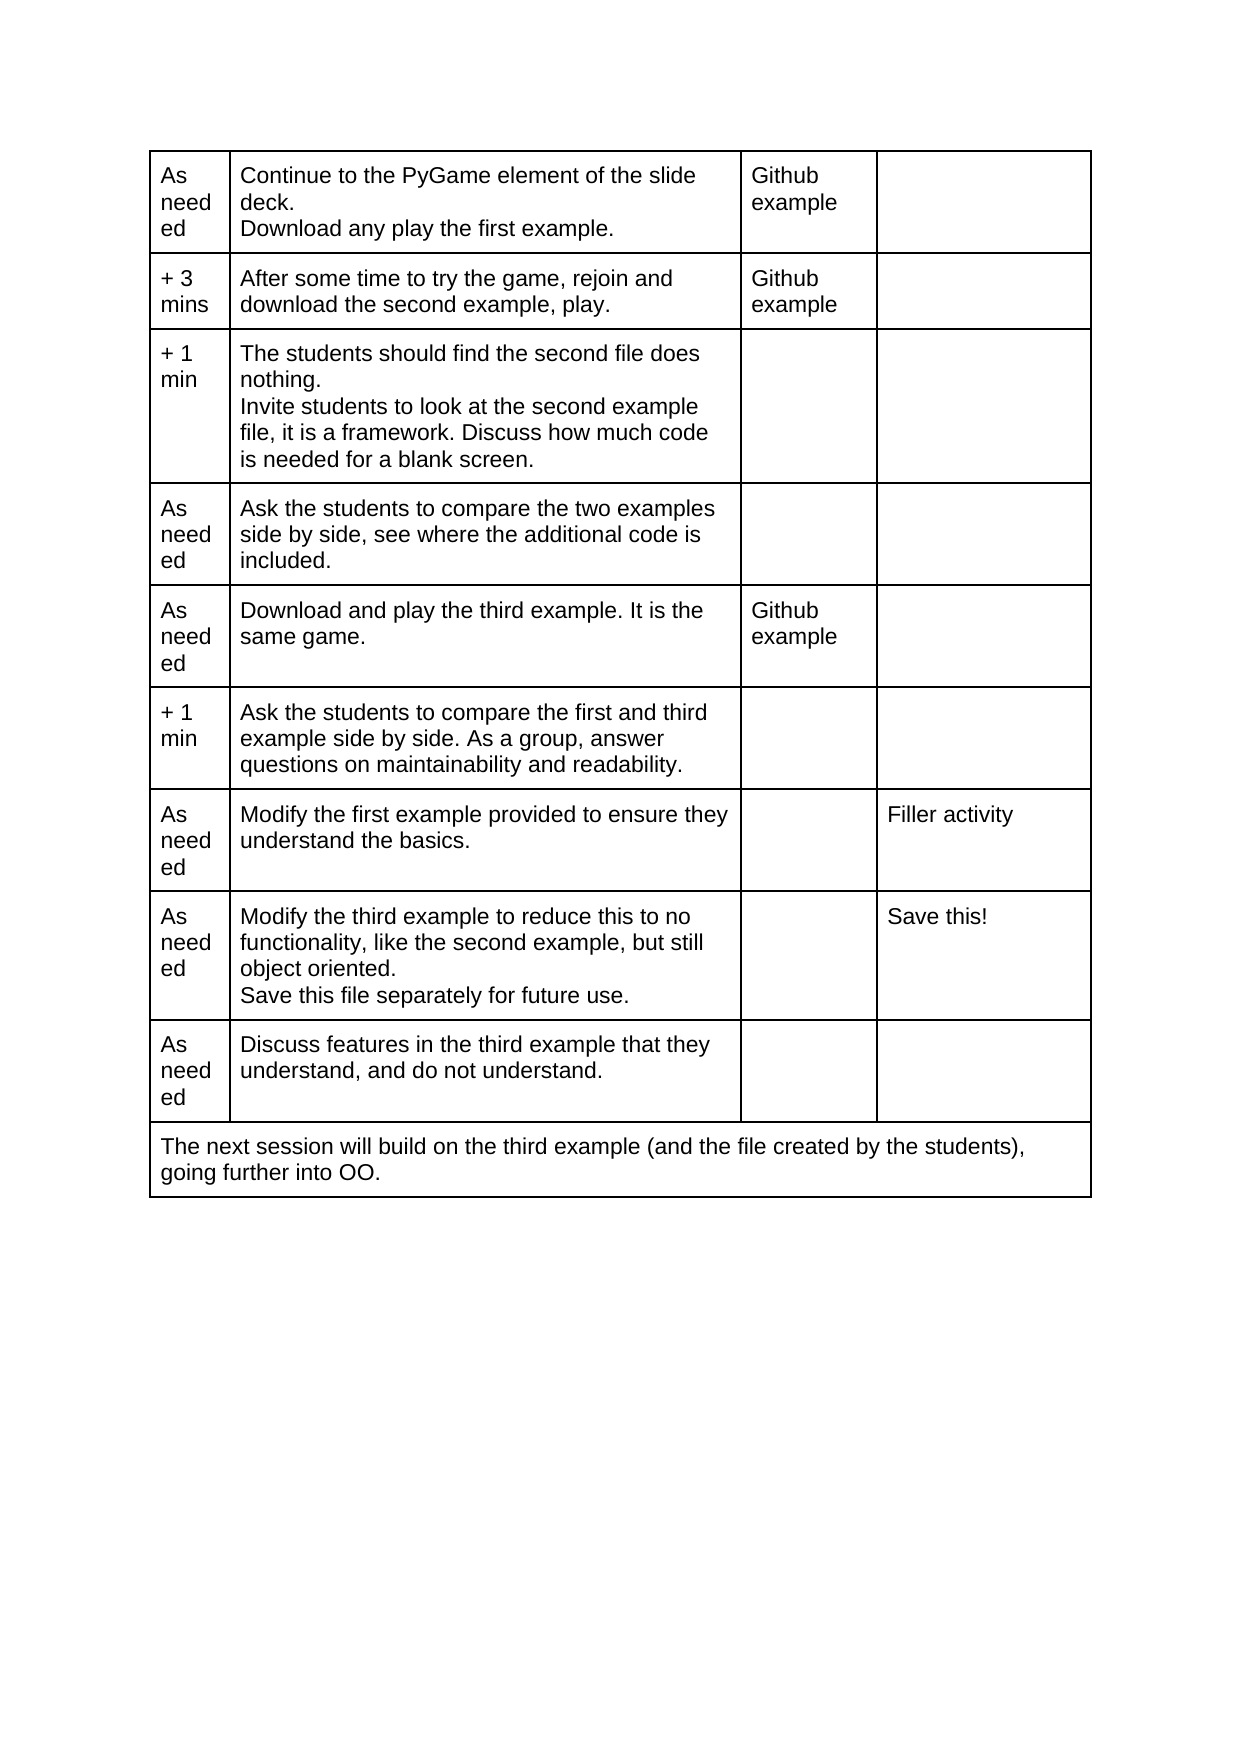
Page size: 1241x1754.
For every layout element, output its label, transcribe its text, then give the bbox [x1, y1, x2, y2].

table_cell Github example [742, 586, 876, 686]
table_cell Ask the students to compare the two examples side by side, see where the additional code is included. [231, 484, 740, 584]
table_cell As needed [151, 892, 229, 1018]
table_cell Download and play the third example. It is the same game. [231, 586, 740, 686]
table_cell [878, 484, 1090, 584]
table_cell [742, 892, 876, 1018]
table_cell [742, 330, 876, 482]
table_cell + 3 mins [151, 254, 229, 328]
table_cell The students should find the second file does nothing. Invite students to look at the second example file, it is a framework. Discuss how much code is needed for a blank screen. [231, 330, 740, 482]
table_cell Filler activity [878, 790, 1090, 890]
table_cell [742, 790, 876, 890]
table_cell [742, 484, 876, 584]
table_cell [878, 586, 1090, 686]
table_cell As needed [151, 790, 229, 890]
table_cell + 1 min [151, 688, 229, 788]
table_cell Github example [742, 152, 876, 252]
table_cell As needed [151, 152, 229, 252]
table_cell Github example [742, 254, 876, 328]
table_cell [878, 1021, 1090, 1121]
table_cell + 1 min [151, 330, 229, 482]
table_cell [878, 688, 1090, 788]
table_cell Modify the third example to reduce this to no functionality, like the second example, but still object oriented. Save this file separately for future use. [231, 892, 740, 1018]
table_cell Modify the first example provided to ensure they understand the basics. [231, 790, 740, 890]
table_cell Save this! [878, 892, 1090, 1018]
table_cell The next session will build on the third example (and the file created by the students), going further into OO. [151, 1123, 1090, 1196]
table_cell [742, 688, 876, 788]
table_cell As needed [151, 1021, 229, 1121]
table_cell Discuss features in the third example that they understand, and do not understand. [231, 1021, 740, 1121]
table_cell [878, 152, 1090, 252]
table_cell As needed [151, 586, 229, 686]
table_cell [878, 254, 1090, 328]
table_cell Continue to the PyGame element of the slide deck. Download any play the first example. [231, 152, 740, 252]
table_cell Ask the students to compare the first and third example side by side. As a group, answer questions on maintainability and readability. [231, 688, 740, 788]
table_cell After some time to try the game, rejoin and download the second example, play. [231, 254, 740, 328]
table_cell As needed [151, 484, 229, 584]
table_cell [878, 330, 1090, 482]
table_cell [742, 1021, 876, 1121]
